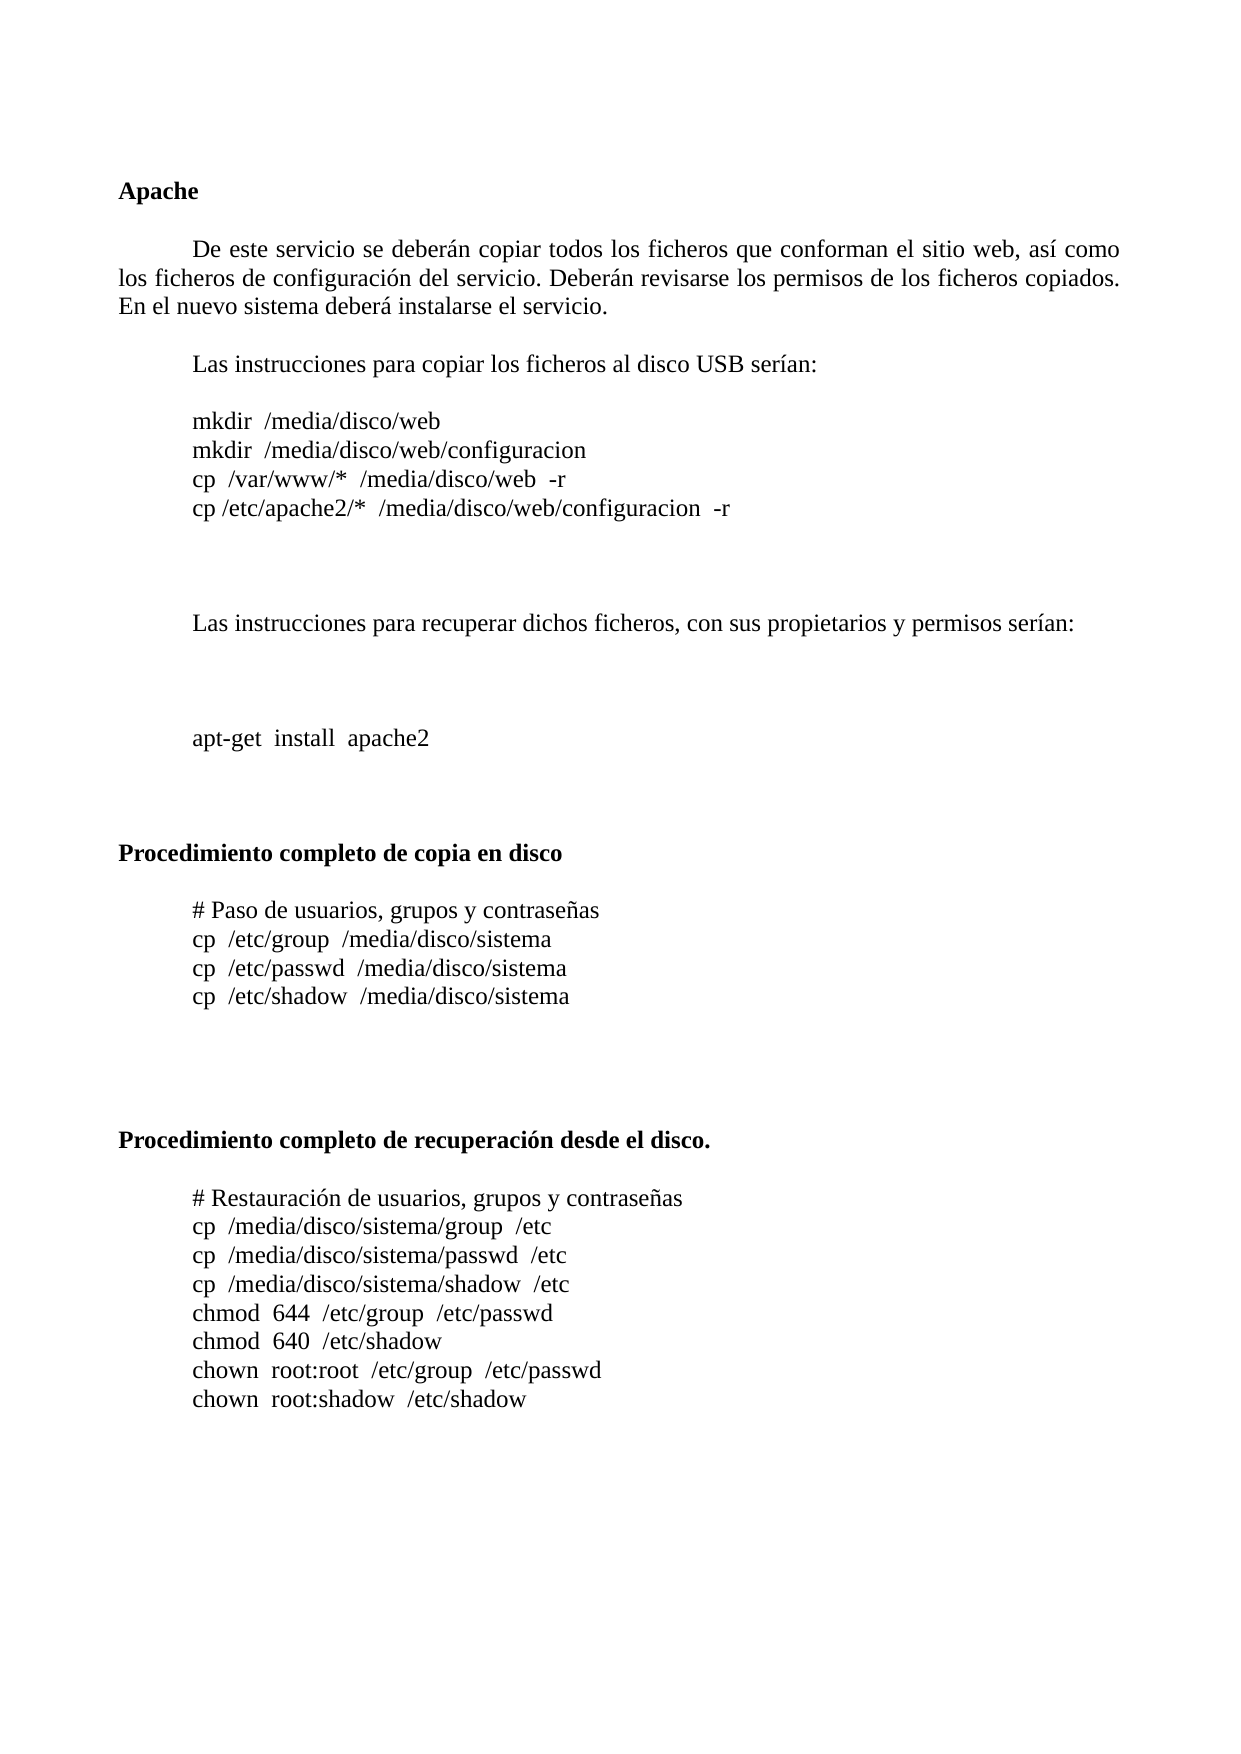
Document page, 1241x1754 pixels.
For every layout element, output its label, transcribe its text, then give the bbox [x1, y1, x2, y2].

text Las instrucciones para copiar los ficheros al disco USB serían: [118, 349, 1122, 378]
text Procedimiento completo de recuperación desde el disco. [118, 1125, 1122, 1154]
text # Paso de usuarios, grupos y contraseñas [118, 895, 1122, 924]
text cp /media/disco/sistema/passwd /etc [118, 1240, 1122, 1269]
text chown root:shadow /etc/shadow [118, 1384, 1122, 1413]
text cp /media/disco/sistema/shadow /etc [118, 1269, 1122, 1298]
text # Restauración de usuarios, grupos y contraseñas [118, 1183, 1122, 1211]
text cp /etc/passwd /media/disco/sistema [118, 953, 1122, 981]
text chmod 640 /etc/shadow [118, 1326, 1122, 1355]
text mkdir /media/disco/web [118, 406, 1122, 435]
text chown root:root /etc/group /etc/passwd [118, 1355, 1122, 1384]
text apt-get install apache2 [118, 723, 1122, 751]
text De este servicio se deberán copiar todos los ficheros que conforman el sitio web, así como los ficheros de configuración del servicio. Deberán revisarse los permisos de los ficheros copiados. En el nuevo sistema deberá instalarse el servicio. [118, 234, 1122, 320]
text cp /media/disco/sistema/group /etc [118, 1211, 1122, 1240]
text cp /etc/shadow /media/disco/sistema [118, 981, 1122, 1010]
text mkdir /media/disco/web/configuracion [118, 435, 1122, 464]
text Apache [118, 176, 1122, 205]
text chmod 644 /etc/group /etc/passwd [118, 1298, 1122, 1326]
text Procedimiento completo de copia en disco [118, 838, 1122, 866]
text cp /etc/apache2/* /media/disco/web/configuracion -r [118, 493, 1122, 521]
text Las instrucciones para recuperar dichos ficheros, con sus propietarios y permisos serían: [118, 608, 1122, 636]
text cp /var/www/* /media/disco/web -r [118, 464, 1122, 493]
text cp /etc/group /media/disco/sistema [118, 924, 1122, 953]
